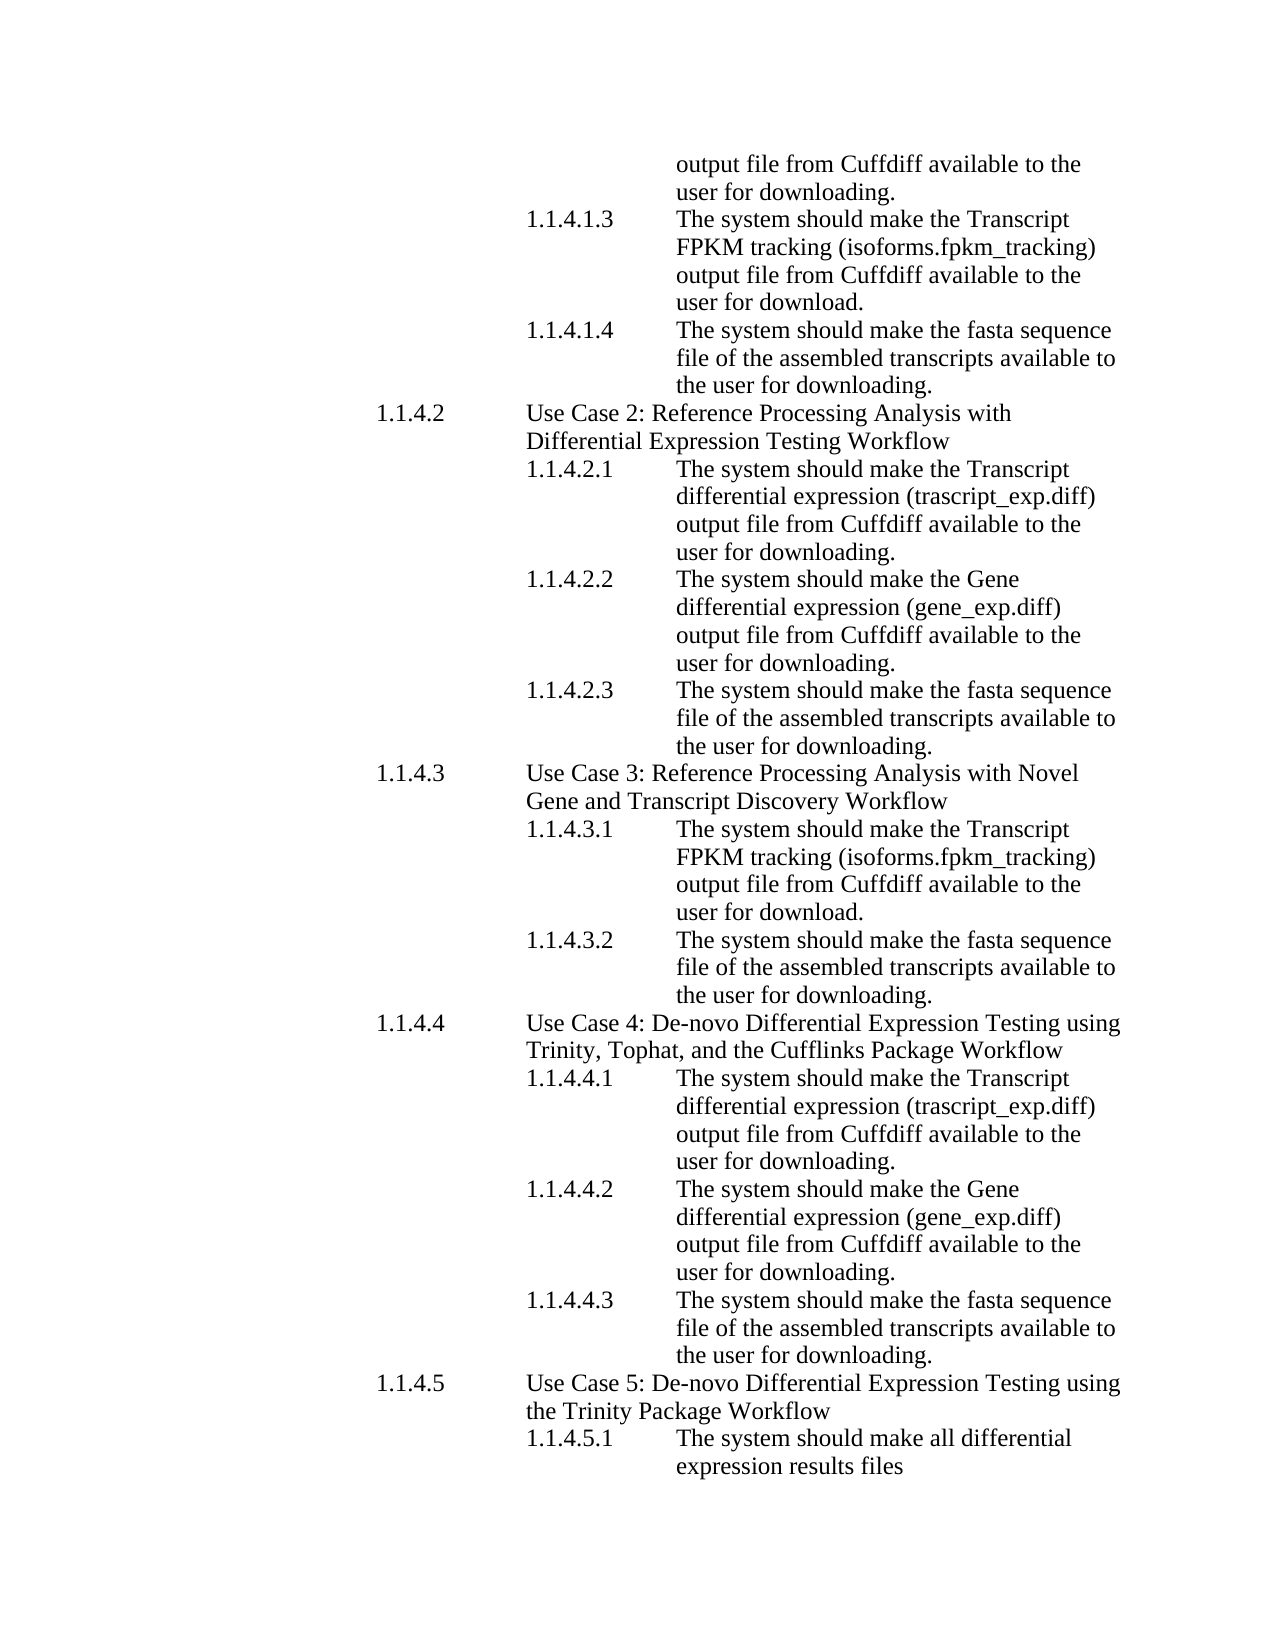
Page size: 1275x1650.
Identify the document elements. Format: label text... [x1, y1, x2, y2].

text 1.1.4.2.3 The system should make the fasta sequence file of the assembled transcripts available to the user for downloading. [526, 676, 1125, 759]
text 1.1.4.1.4 The system should make the fasta sequence file of the assembled transcripts available to the user for downloading. [526, 316, 1125, 399]
text 1.1.4.3.2 The system should make the fasta sequence file of the assembled transcripts available to the user for downloading. [526, 926, 1125, 1009]
text 1.1.4.2 Use Case 2: Reference Processing Analysis with Differential Expression Testing Workflow [376, 399, 1125, 455]
text 1.1.4.3 Use Case 3: Reference Processing Analysis with Novel Gene and Transcript Discovery Workflow [376, 759, 1125, 815]
text 1.1.4.4 Use Case 4: De-novo Differential Expression Testing using Trinity, Tophat, and the Cufflinks Package Workflow [376, 1009, 1125, 1064]
text 1.1.4.1.3 The system should make the Transcript FPKM tracking (isoforms.fpkm_tracking) output file from Cuffdiff available to the user for download. [526, 205, 1125, 316]
text 1.1.4.4.3 The system should make the fasta sequence file of the assembled transcripts available to the user for downloading. [526, 1286, 1125, 1369]
text 1.1.4.2.2 The system should make the Gene differential expression (gene_exp.diff) output file from Cuffdiff available to the user for downloading. [526, 566, 1125, 676]
text output file from Cuffdiff available to the user for downloading. [526, 150, 1125, 205]
text 1.1.4.3.1 The system should make the Transcript FPKM tracking (isoforms.fpkm_tracking) output file from Cuffdiff available to the user for download. [526, 815, 1125, 926]
text 1.1.4.5 Use Case 5: De-novo Differential Expression Testing using the Trinity Package Workflow [376, 1369, 1125, 1424]
text 1.1.4.2.1 The system should make the Transcript differential expression (trascript_exp.diff) output file from Cuffdiff available to the user for downloading. [526, 455, 1125, 566]
text 1.1.4.4.2 The system should make the Gene differential expression (gene_exp.diff) output file from Cuffdiff available to the user for downloading. [526, 1175, 1125, 1286]
text 1.1.4.5.1 The system should make all differential expression results files [526, 1424, 1125, 1480]
text 1.1.4.4.1 The system should make the Transcript differential expression (trascript_exp.diff) output file from Cuffdiff available to the user for downloading. [526, 1064, 1125, 1175]
